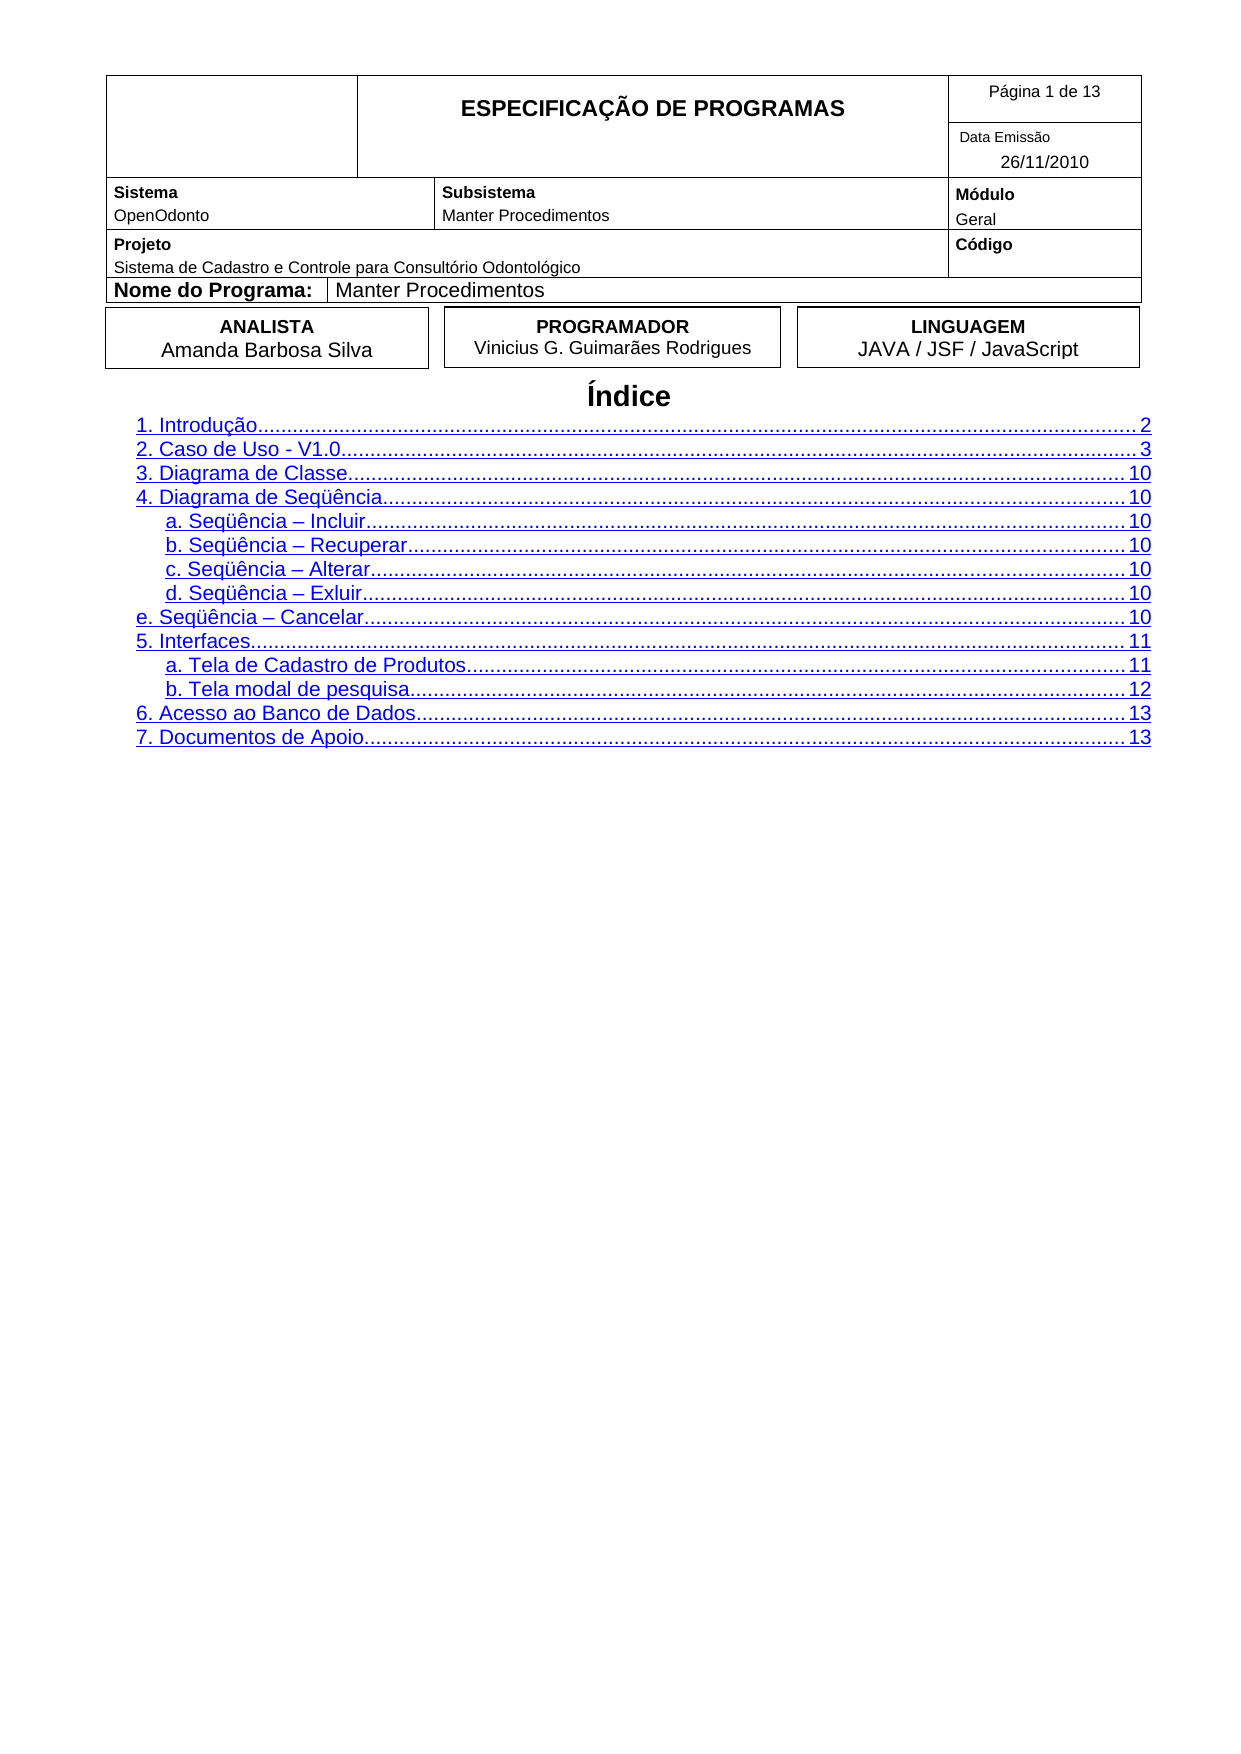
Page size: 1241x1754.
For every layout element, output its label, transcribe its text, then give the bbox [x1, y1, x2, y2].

list b. Seqüência – Recuperar 10 [136, 533, 1151, 557]
list 6. Acesso ao Banco de Dados 13 [106, 701, 1151, 724]
list e. Seqüência – Cancelar 10 [106, 605, 1151, 629]
list 7. Documentos de Apoio 13 [106, 724, 1151, 748]
list 3. Diagrama de Classe 10 [106, 461, 1151, 485]
list 1. Introdução 2 [106, 413, 1151, 437]
list 4. Diagrama de Seqüência 10 [106, 485, 1151, 509]
list 5. Interfaces 11 [106, 629, 1151, 653]
list 2. Caso de Uso - V1.0 3 [106, 437, 1151, 461]
subtitle Índice [106, 379, 1151, 413]
list b. Tela modal de pesquisa 12 [136, 677, 1151, 701]
list d. Seqüência – Exluir 10 [136, 581, 1151, 605]
list a. Seqüência – Incluir 10 [136, 509, 1151, 533]
list c. Seqüência – Alterar 10 [136, 557, 1151, 581]
list a. Tela de Cadastro de Produtos 11 [136, 653, 1151, 677]
